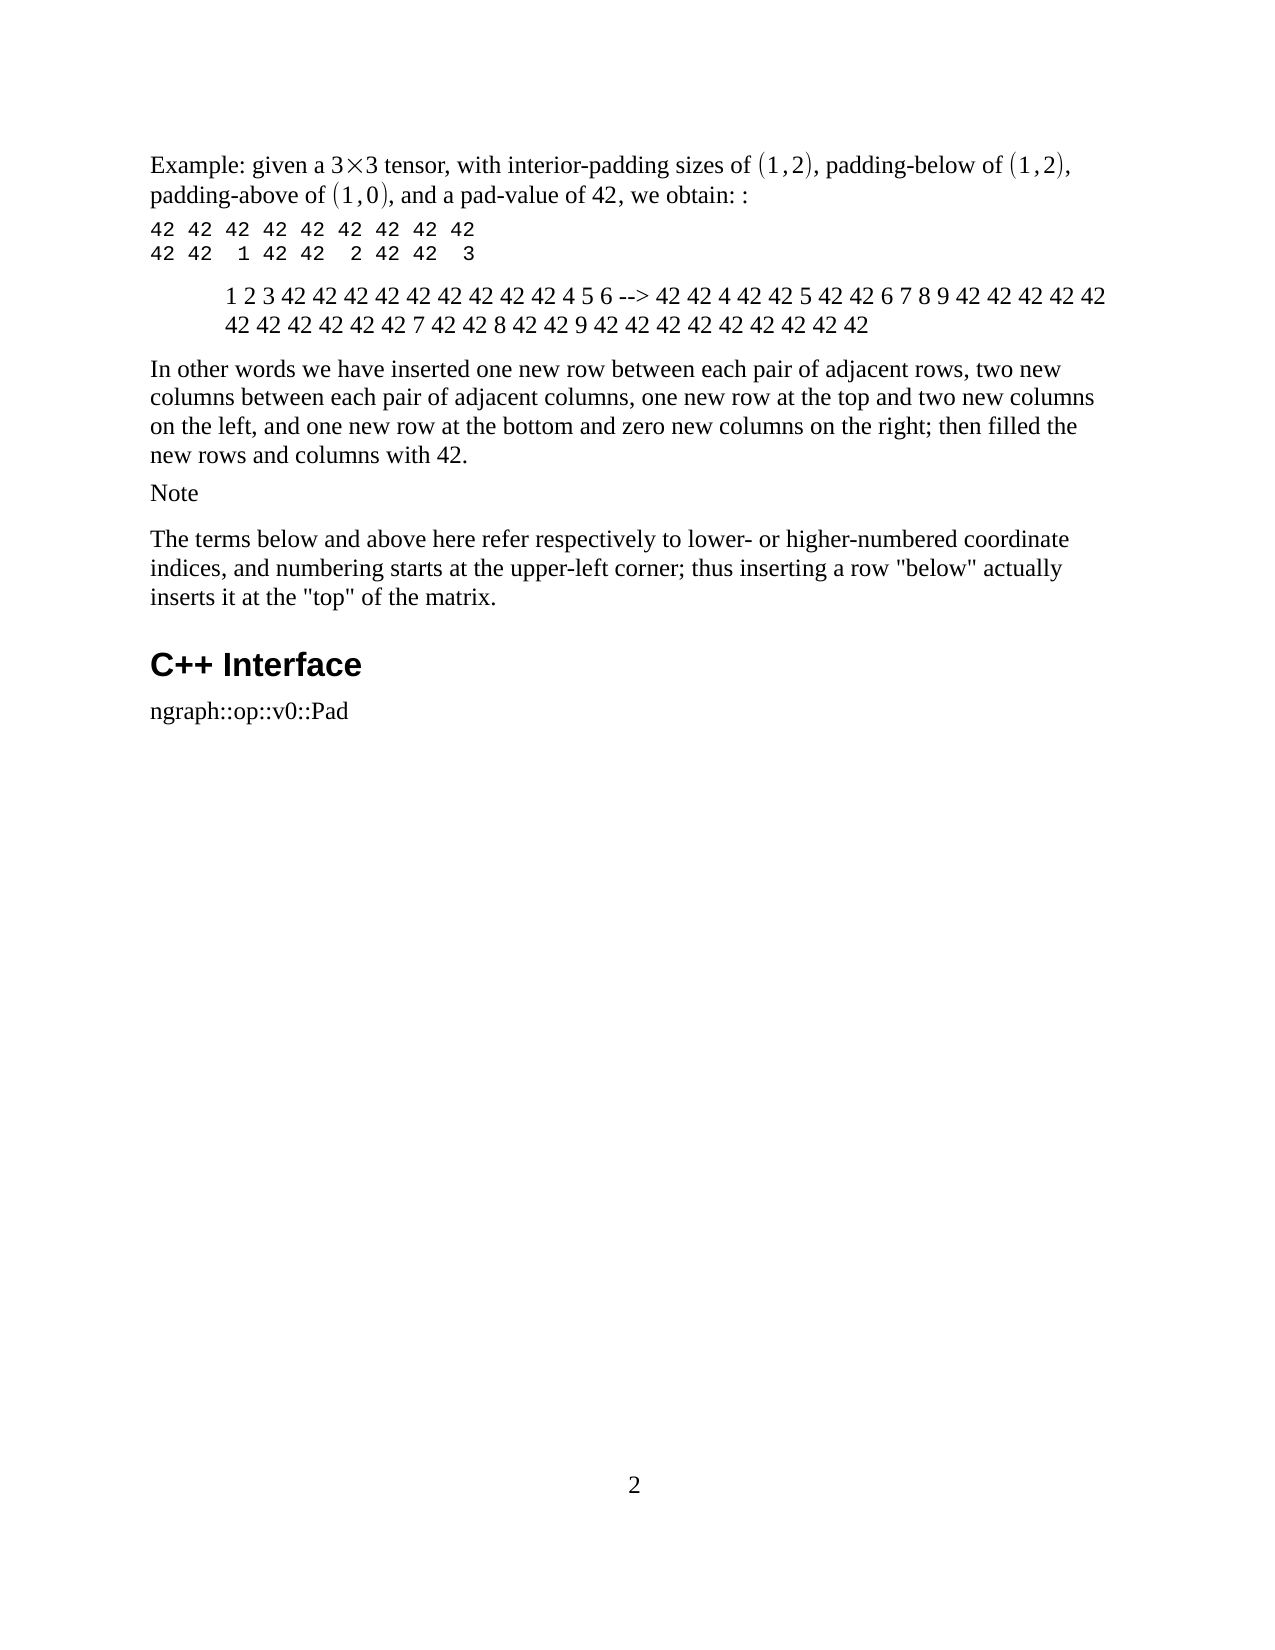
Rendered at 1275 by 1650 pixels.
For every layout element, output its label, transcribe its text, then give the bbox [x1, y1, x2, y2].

text ngraph::op::v0::Pad [150, 696, 1125, 724]
text Note [150, 478, 1125, 506]
text 1 2 3 42 42 42 42 42 42 42 42 42 4 5 6 --> 42 42 4 42 42 5 42 42 6 7 8 9 42 42 42 42 42 42 42 42 42 42 42 7 42 42 8 42 42 9 42 42 42 42 42 42 42 42 42 [225, 281, 1125, 339]
subtitle C++ Interface [150, 644, 1125, 683]
text Example: given a tensor, with interior-padding sizes of , padding-below of , padding-above of , and a pad-value of , we obtain: : [150, 150, 1125, 210]
text 42 42 1 42 42 2 42 42 3 [150, 243, 1125, 266]
text In other words we have inserted one new row between each pair of adjacent rows, two new columns between each pair of adjacent columns, one new row at the top and two new columns on the left, and one new row at the bottom and zero new columns on the right; then filled the new rows and columns with 42. [150, 354, 1125, 469]
text 42 42 42 42 42 42 42 42 42 [150, 219, 1125, 243]
text The terms below and above here refer respectively to lower- or higher-numbered coordinate indices, and numbering starts at the upper-left corner; thus inserting a row "below" actually inserts it at the "top" of the matrix. [150, 524, 1125, 611]
